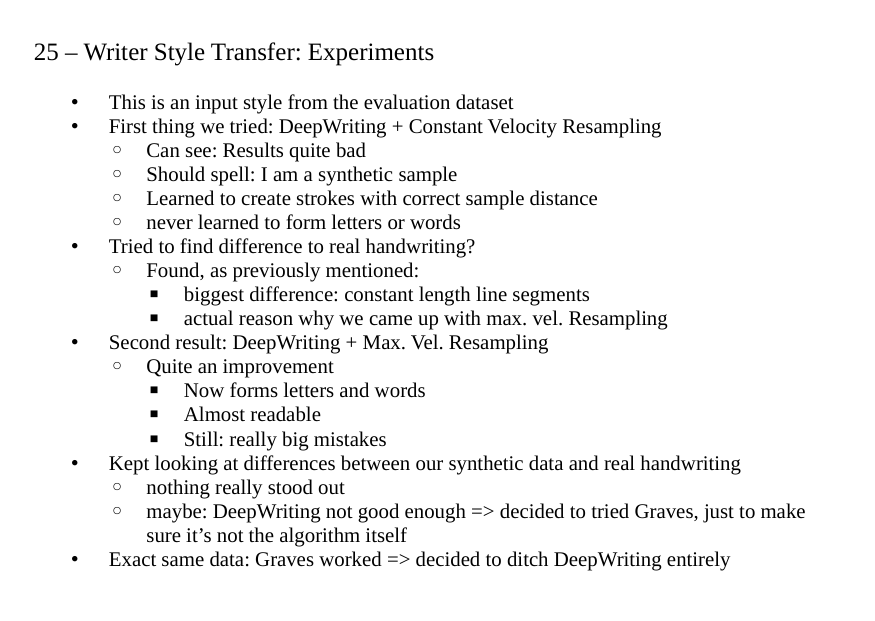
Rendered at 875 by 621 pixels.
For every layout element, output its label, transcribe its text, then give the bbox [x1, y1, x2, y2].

list Exact same data: Graves worked => decided to ditch DeepWriting entirely [71, 547, 840, 571]
list Almost readable [146, 402, 840, 426]
list Can see: Results quite bad [109, 138, 840, 162]
list maybe: DeepWriting not good enough => decided to tried Graves, just to make sure it’s not the algorithm itself [109, 499, 840, 547]
list Learned to create strokes with correct sample distance [109, 186, 840, 210]
list This is an input style from the evaluation dataset [71, 89, 840, 114]
text 25 – Writer Style Transfer: Experiments [34, 37, 840, 66]
list Found, as previously mentioned: [109, 258, 840, 282]
list First thing we tried: DeepWriting + Constant Velocity Resampling [71, 114, 840, 138]
list Now forms letters and words [146, 378, 840, 402]
list nothing really stood out [109, 474, 840, 499]
list Should spell: I am a synthetic sample [109, 162, 840, 186]
list Second result: DeepWriting + Max. Vel. Resampling [71, 330, 840, 354]
list Kept looking at differences between our synthetic data and real handwriting [71, 451, 840, 474]
list Still: really big mistakes [146, 426, 840, 451]
list Quite an improvement [109, 354, 840, 378]
list actual reason why we came up with max. vel. Resampling [146, 306, 840, 330]
list never learned to form letters or words [109, 210, 840, 234]
list Tried to find difference to real handwriting? [71, 234, 840, 258]
list biggest difference: constant length line segments [146, 282, 840, 306]
